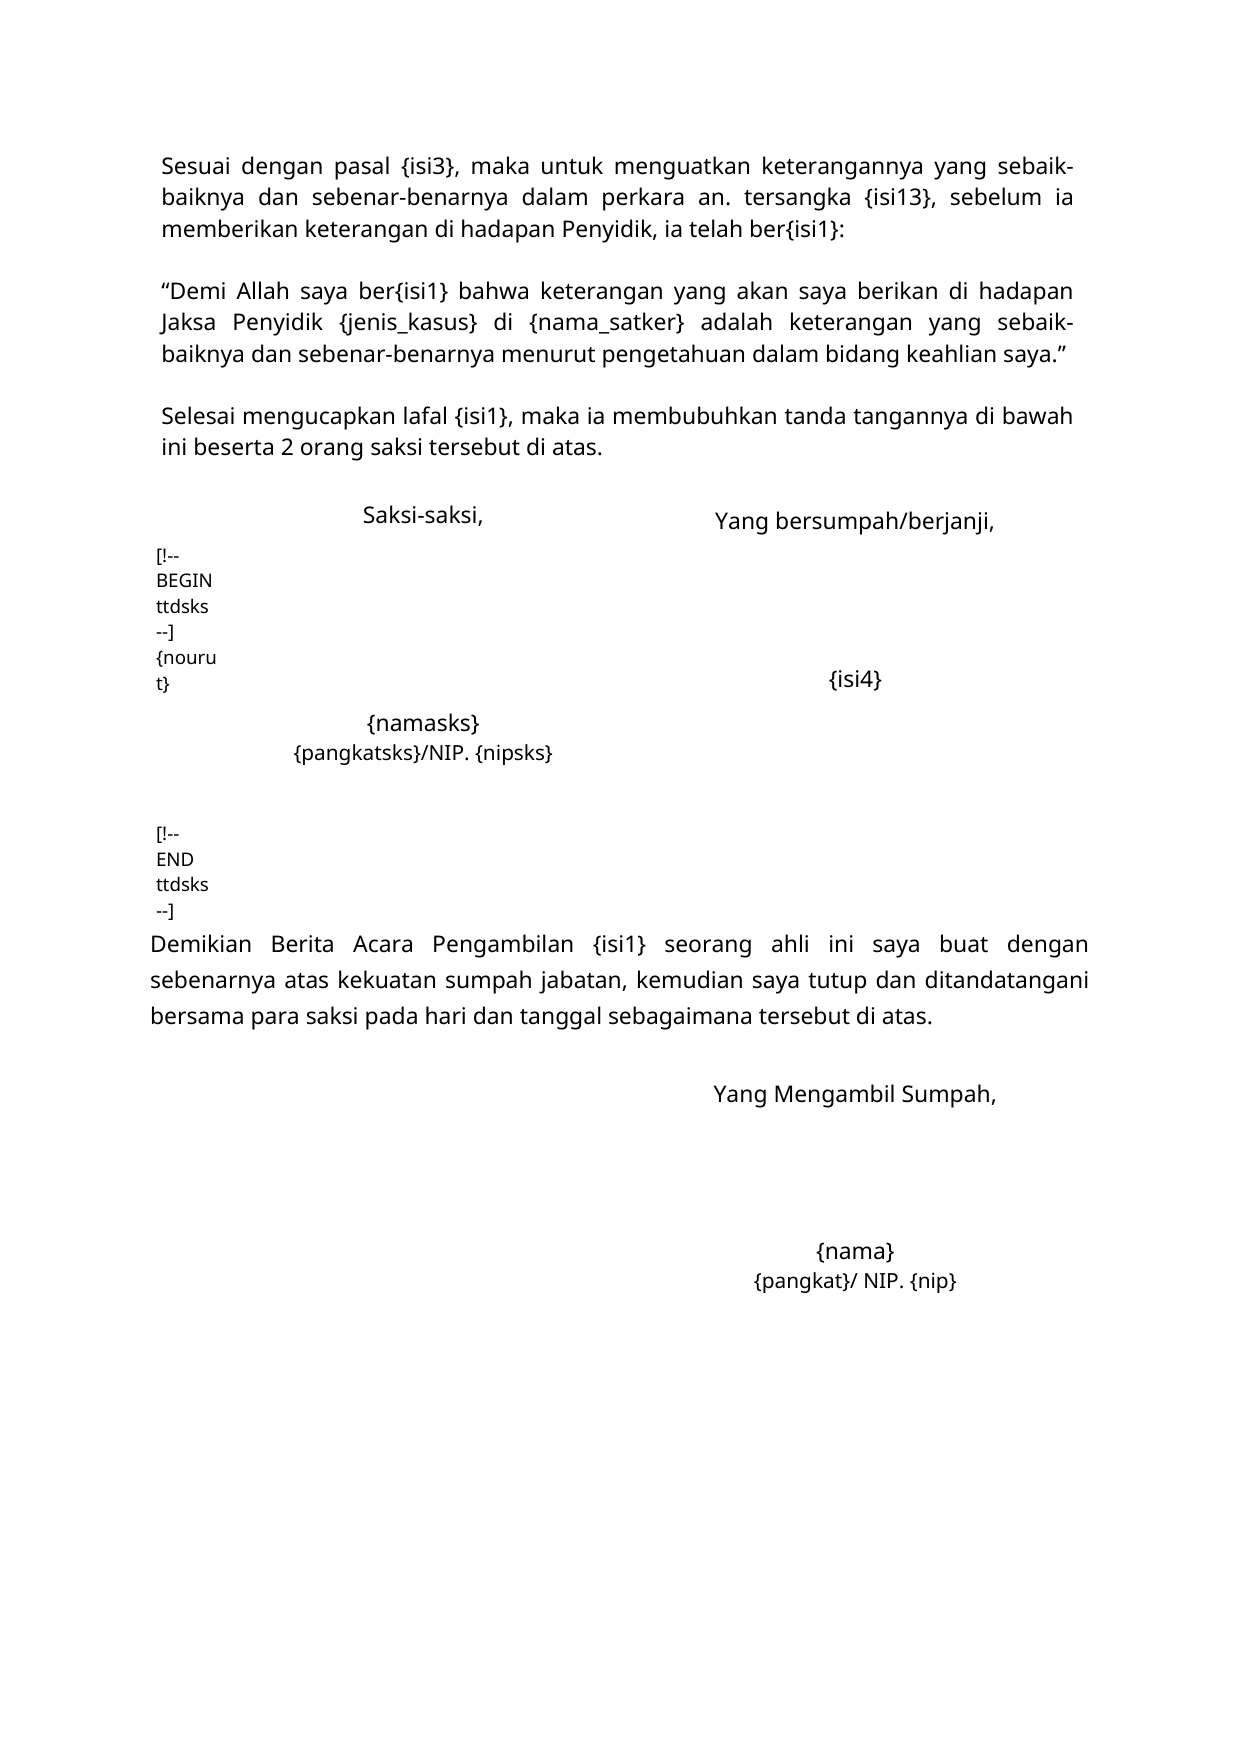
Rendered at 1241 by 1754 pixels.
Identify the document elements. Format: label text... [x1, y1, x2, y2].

table_cell [150, 701, 226, 772]
table_cell [150, 463, 1086, 494]
table_cell [620, 815, 1090, 928]
table_cell {namasks} {pangkatsks}/NIP. {nipsks} [226, 701, 620, 772]
table_header Saksi-saksi, [226, 494, 620, 536]
table_cell [!-- END ttdsks --] [150, 815, 226, 928]
table_cell [226, 772, 620, 815]
table_cell {isi4} [626, 657, 1084, 699]
table_header Yang bersumpah/berjanji, [626, 500, 1084, 542]
table_cell {nama} {pangkat}/ NIP. {nip} [620, 1230, 1090, 1301]
table_cell [!-- BEGIN ttdsks --]{nourut} [150, 536, 226, 701]
table_cell [226, 536, 620, 701]
table_header [150, 1072, 620, 1115]
table_cell [150, 1230, 620, 1301]
table_cell [226, 815, 620, 928]
table_cell Sesuai dengan pasal {isi3}, maka untuk menguatkan keterangannya yang sebaik-baiknya dan sebenar-benarnya dalam perkara an. tersangka {isi13}, sebelum ia memberikan keterangan di hadapan Penyidik, ia telah ber{isi1}: “Demi Allah saya ber{isi1} bahwa keterangan yang akan saya berikan di hadapan Jaksa Penyidik {jenis_kasus} di {nama_satker} adalah keterangan yang sebaik-baiknya dan sebenar-benarnya menurut pengetahuan dalam bidang keahlian saya.” Selesai mengucapkan lafal {isi1}, maka ia membubuhkan tanda tangannya di bawah ini beserta 2 orang saksi tersebut di atas. [150, 150, 1086, 462]
table_cell [150, 1115, 620, 1229]
table_cell [620, 1115, 1090, 1229]
table_header [150, 494, 226, 536]
table_header Yang Mengambil Sumpah, [620, 1072, 1090, 1115]
table_cell [626, 542, 1084, 657]
text Demikian Berita Acara Pengambilan {isi1} seorang ahli ini saya buat dengan sebenarnya atas kekuatan sumpah jabatan, kemudian saya tutup dan ditandatangani bersama para saksi pada hari dan tanggal sebagaimana tersebut di atas. [150, 928, 1090, 1032]
table_header [620, 494, 1090, 815]
table_cell [150, 772, 226, 815]
